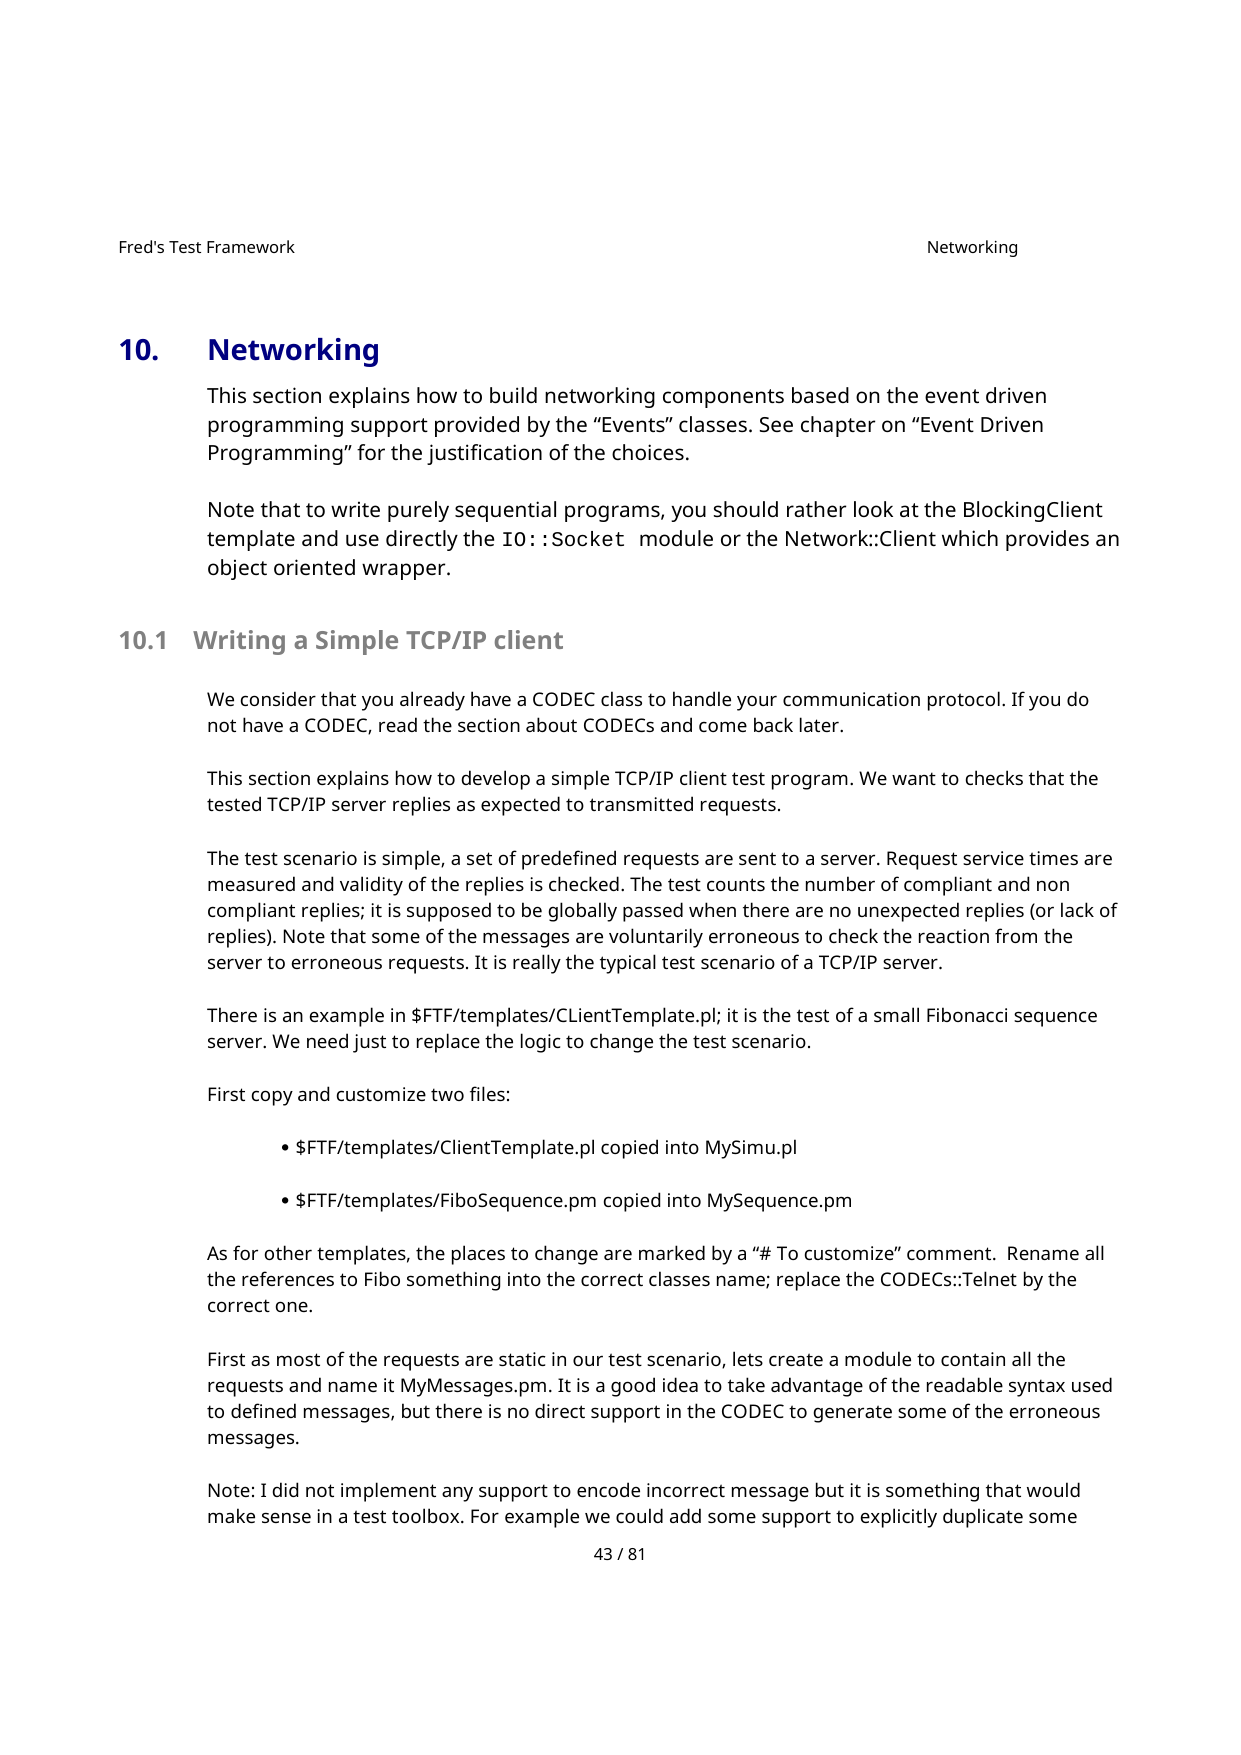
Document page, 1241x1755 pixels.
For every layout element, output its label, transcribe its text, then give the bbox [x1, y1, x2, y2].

text As for other templates, the places to change are marked by a “# To customize” comment. Rename all the references to Fibo something into the correct classes name; replace the CODECs::Telnet by the correct one. [207, 1240, 1122, 1318]
text This section explains how to build networking components based on the event driven programming support provided by the “Events” classes. See chapter on “Event Driven Programming” for the justification of the choices. [207, 381, 1122, 467]
text There is an example in $FTF/templates/CLientTemplate.pl; it is the test of a small Fibonacci sequence server. We need just to replace the logic to change the test scenario. [207, 1002, 1122, 1054]
list $FTF/templates/ClientTemplate.pl copied into MySimu.pl [282, 1134, 1122, 1160]
text First copy and customize two files: [207, 1081, 1122, 1107]
subtitle Writing a Simple TCP/IP client [118, 623, 1122, 657]
text The test scenario is simple, a set of predefined requests are sent to a server. Request service times are measured and validity of the replies is checked. The test counts the number of compliant and non compliant replies; it is supposed to be globally passed when there are no unexpected replies (or lack of replies). Note that some of the messages are voluntarily erroneous to check the reaction from the server to erroneous requests. It is really the typical test scenario of a TCP/IP server. [207, 844, 1122, 975]
text Note: I did not implement any support to encode incorrect message but it is something that would make sense in a test toolbox. For example we could add some support to explicitly duplicate some [207, 1477, 1122, 1529]
subtitle Networking [118, 329, 1122, 369]
text We consider that you already have a CODEC class to handle your communication protocol. If you do not have a CODEC, read the section about CODECs and come back later. [207, 686, 1122, 738]
text First as most of the requests are static in our test scenario, lets create a module to contain all the requests and name it MyMessages.pm. It is a good idea to take advantage of the readable syntax used to defined messages, but there is no direct support in the CODEC to generate some of the erroneous messages. [207, 1346, 1122, 1450]
text Note that to write purely sequential programs, you should rather look at the BlockingClient template and use directly the IO::Socket module or the Network::Client which provides an object oriented wrapper. [207, 495, 1122, 581]
list $FTF/templates/FiboSequence.pm copied into MySequence.pm [282, 1187, 1122, 1213]
text This section explains how to develop a simple TCP/IP client test program. We want to checks that the tested TCP/IP server replies as expected to transmitted requests. [207, 765, 1122, 817]
